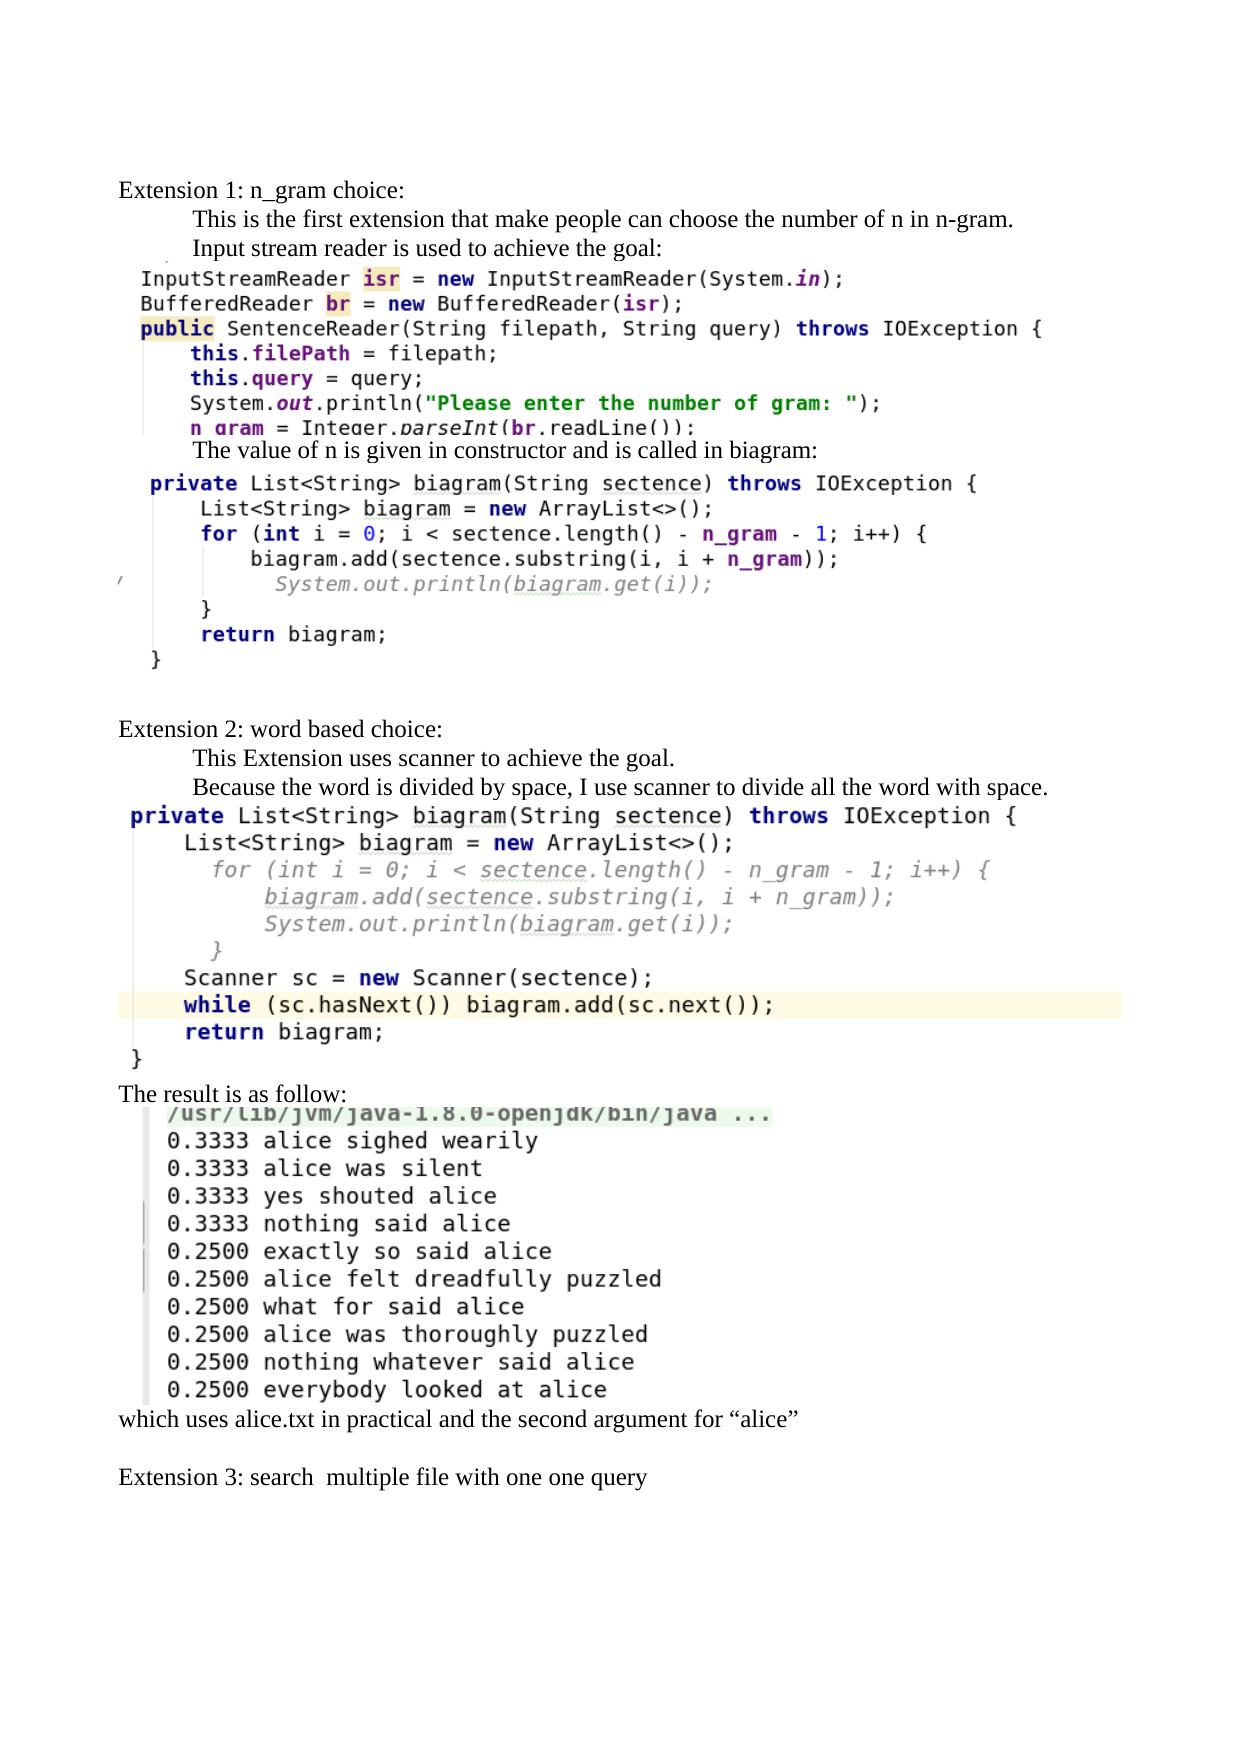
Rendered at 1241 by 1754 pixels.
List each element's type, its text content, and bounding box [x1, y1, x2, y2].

text Extension 3: search multiple file with one one query [118, 1462, 1122, 1490]
text Extension 1: n_gram choice: [118, 176, 1122, 204]
picture [118, 463, 1123, 686]
text The result is as follow: [118, 1080, 1122, 1108]
text Because the word is divided by space, I use scanner to divide all the word with space. [118, 772, 1122, 800]
text The value of n is given in constructor and is called in biagram: [118, 435, 1122, 463]
picture [118, 261, 1123, 435]
text Extension 2: word based choice: [118, 714, 1122, 743]
picture [118, 800, 1123, 1080]
text This is the first extension that make people can choose the number of n in n-gram. [118, 204, 1122, 233]
text Input stream reader is used to achieve the goal: [118, 233, 1122, 261]
text This Extension uses scanner to achieve the goal. [118, 743, 1122, 772]
picture [142, 1107, 1098, 1405]
text which uses alice.txt in practical and the second argument for “alice” [118, 1108, 1122, 1433]
